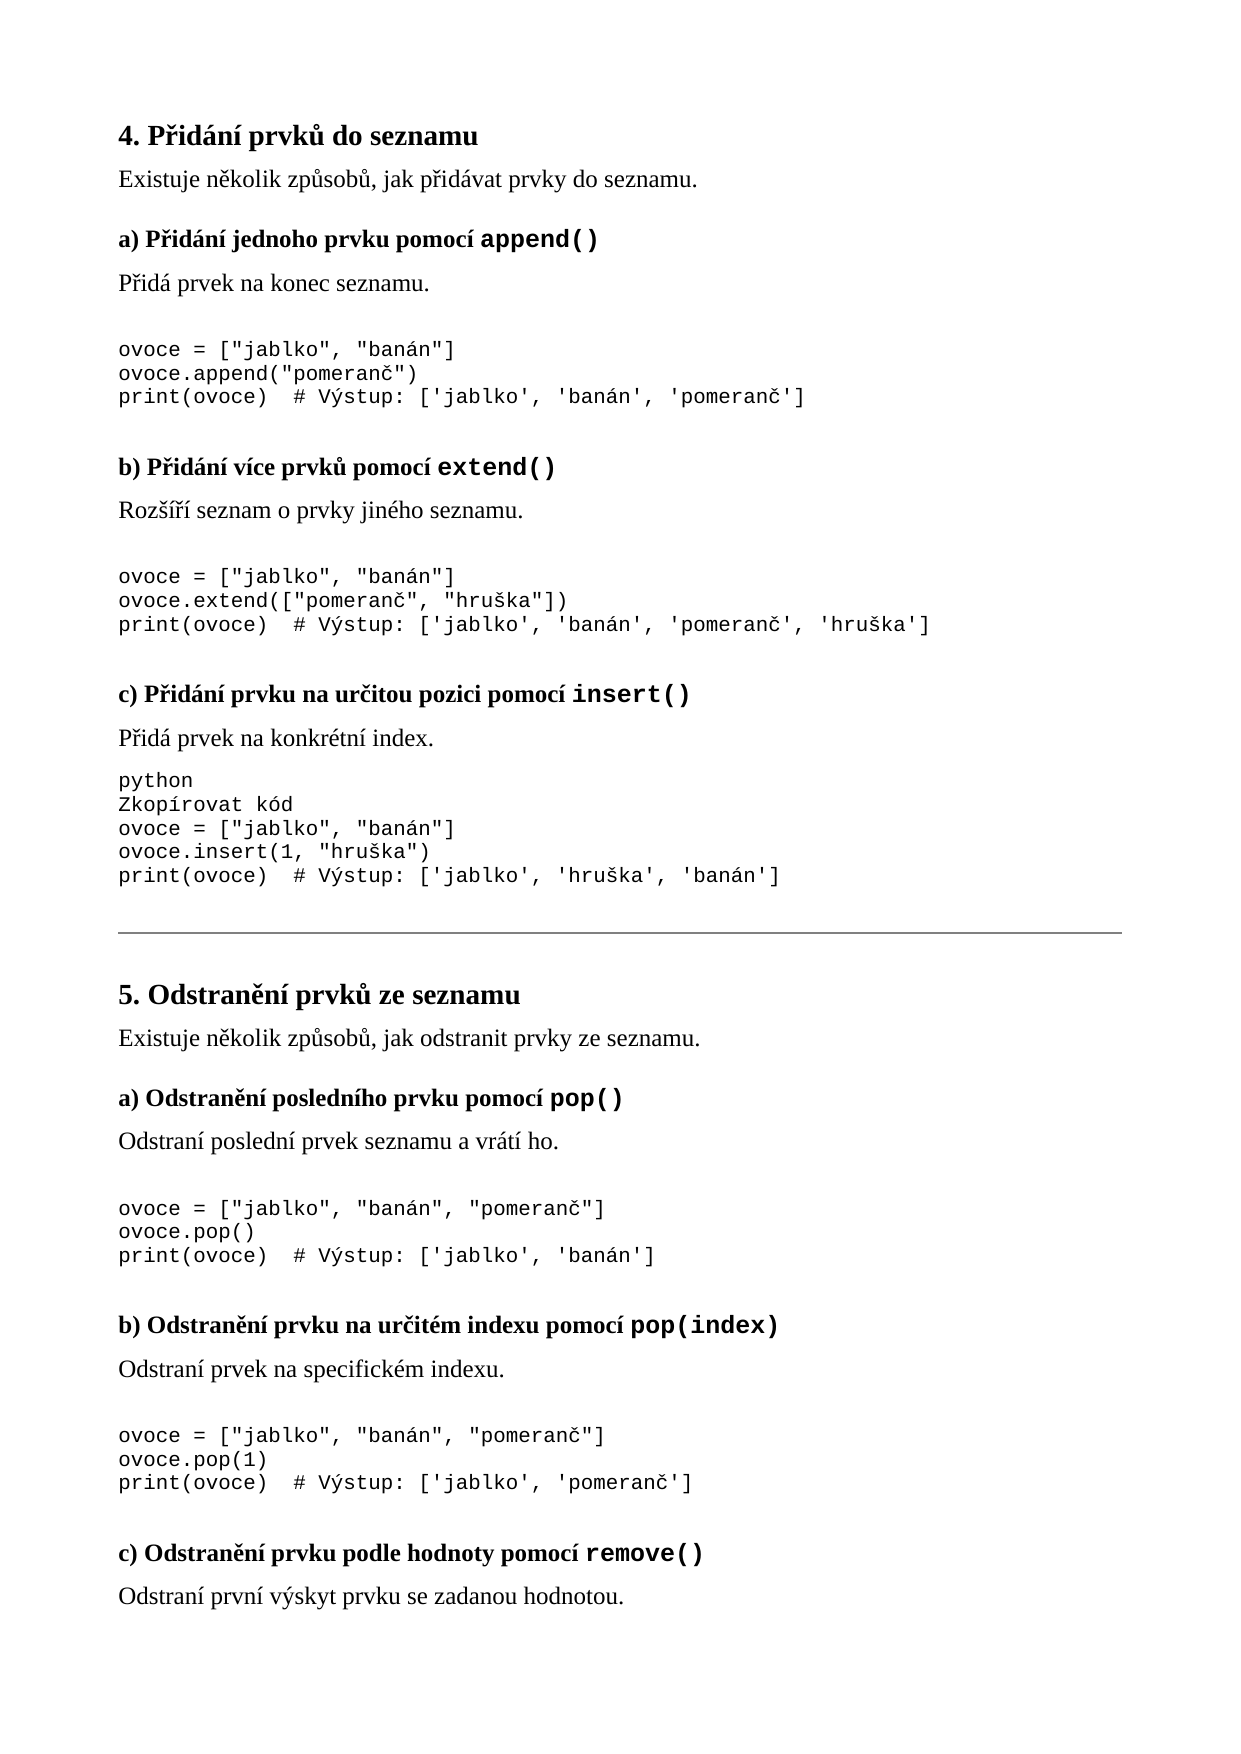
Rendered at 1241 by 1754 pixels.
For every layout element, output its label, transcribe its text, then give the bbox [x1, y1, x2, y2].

text ovoce.pop(1) [118, 1449, 1122, 1472]
text Odstraní první výskyt prvku se zadanou hodnotou. [118, 1581, 1122, 1610]
text ovoce.insert(1, "hruška") [118, 841, 1122, 865]
text Přidá prvek na konkrétní index. [118, 723, 1122, 751]
subtitle 4. Přidání prvků do seznamu [118, 118, 1122, 152]
text Odstraní poslední prvek seznamu a vrátí ho. [118, 1126, 1122, 1155]
subtitle a) Odstranění posledního prvku pomocí pop() [118, 1083, 1122, 1114]
text Rozšíří seznam o prvky jiného seznamu. [118, 495, 1122, 524]
subtitle 5. Odstranění prvků ze seznamu [118, 977, 1122, 1010]
text ovoce = ["jablko", "banán", "pomeranč"] [118, 1197, 1122, 1221]
subtitle c) Přidání prvku na určitou pozici pomocí insert() [118, 679, 1122, 710]
text Existuje několik způsobů, jak odstranit prvky ze seznamu. [118, 1023, 1122, 1052]
subtitle c) Odstranění prvku podle hodnoty pomocí remove() [118, 1538, 1122, 1569]
text ovoce.pop() [118, 1221, 1122, 1245]
text ovoce = ["jablko", "banán"] [118, 339, 1122, 362]
text print(ovoce) # Výstup: ['jablko', 'hruška', 'banán'] [118, 865, 1122, 888]
text ovoce.extend(["pomeranč", "hruška"]) [118, 590, 1122, 614]
text ovoce = ["jablko", "banán", "pomeranč"] [118, 1425, 1122, 1449]
text ovoce = ["jablko", "banán"] [118, 817, 1122, 841]
text Zkopírovat kód [118, 794, 1122, 817]
text python [118, 770, 1122, 794]
subtitle a) Přidání jednoho prvku pomocí append() [118, 224, 1122, 255]
text print(ovoce) # Výstup: ['jablko', 'banán', 'pomeranč', 'hruška'] [118, 614, 1122, 637]
text ovoce.append("pomeranč") [118, 362, 1122, 386]
text ovoce = ["jablko", "banán"] [118, 566, 1122, 590]
text print(ovoce) # Výstup: ['jablko', 'banán', 'pomeranč'] [118, 386, 1122, 410]
subtitle b) Přidání více prvků pomocí extend() [118, 452, 1122, 483]
text print(ovoce) # Výstup: ['jablko', 'pomeranč'] [118, 1472, 1122, 1496]
text print(ovoce) # Výstup: ['jablko', 'banán'] [118, 1245, 1122, 1268]
text Odstraní prvek na specifickém indexu. [118, 1354, 1122, 1382]
subtitle b) Odstranění prvku na určitém indexu pomocí pop(index) [118, 1310, 1122, 1341]
text Existuje několik způsobů, jak přidávat prvky do seznamu. [118, 164, 1122, 193]
text Přidá prvek na konec seznamu. [118, 268, 1122, 296]
